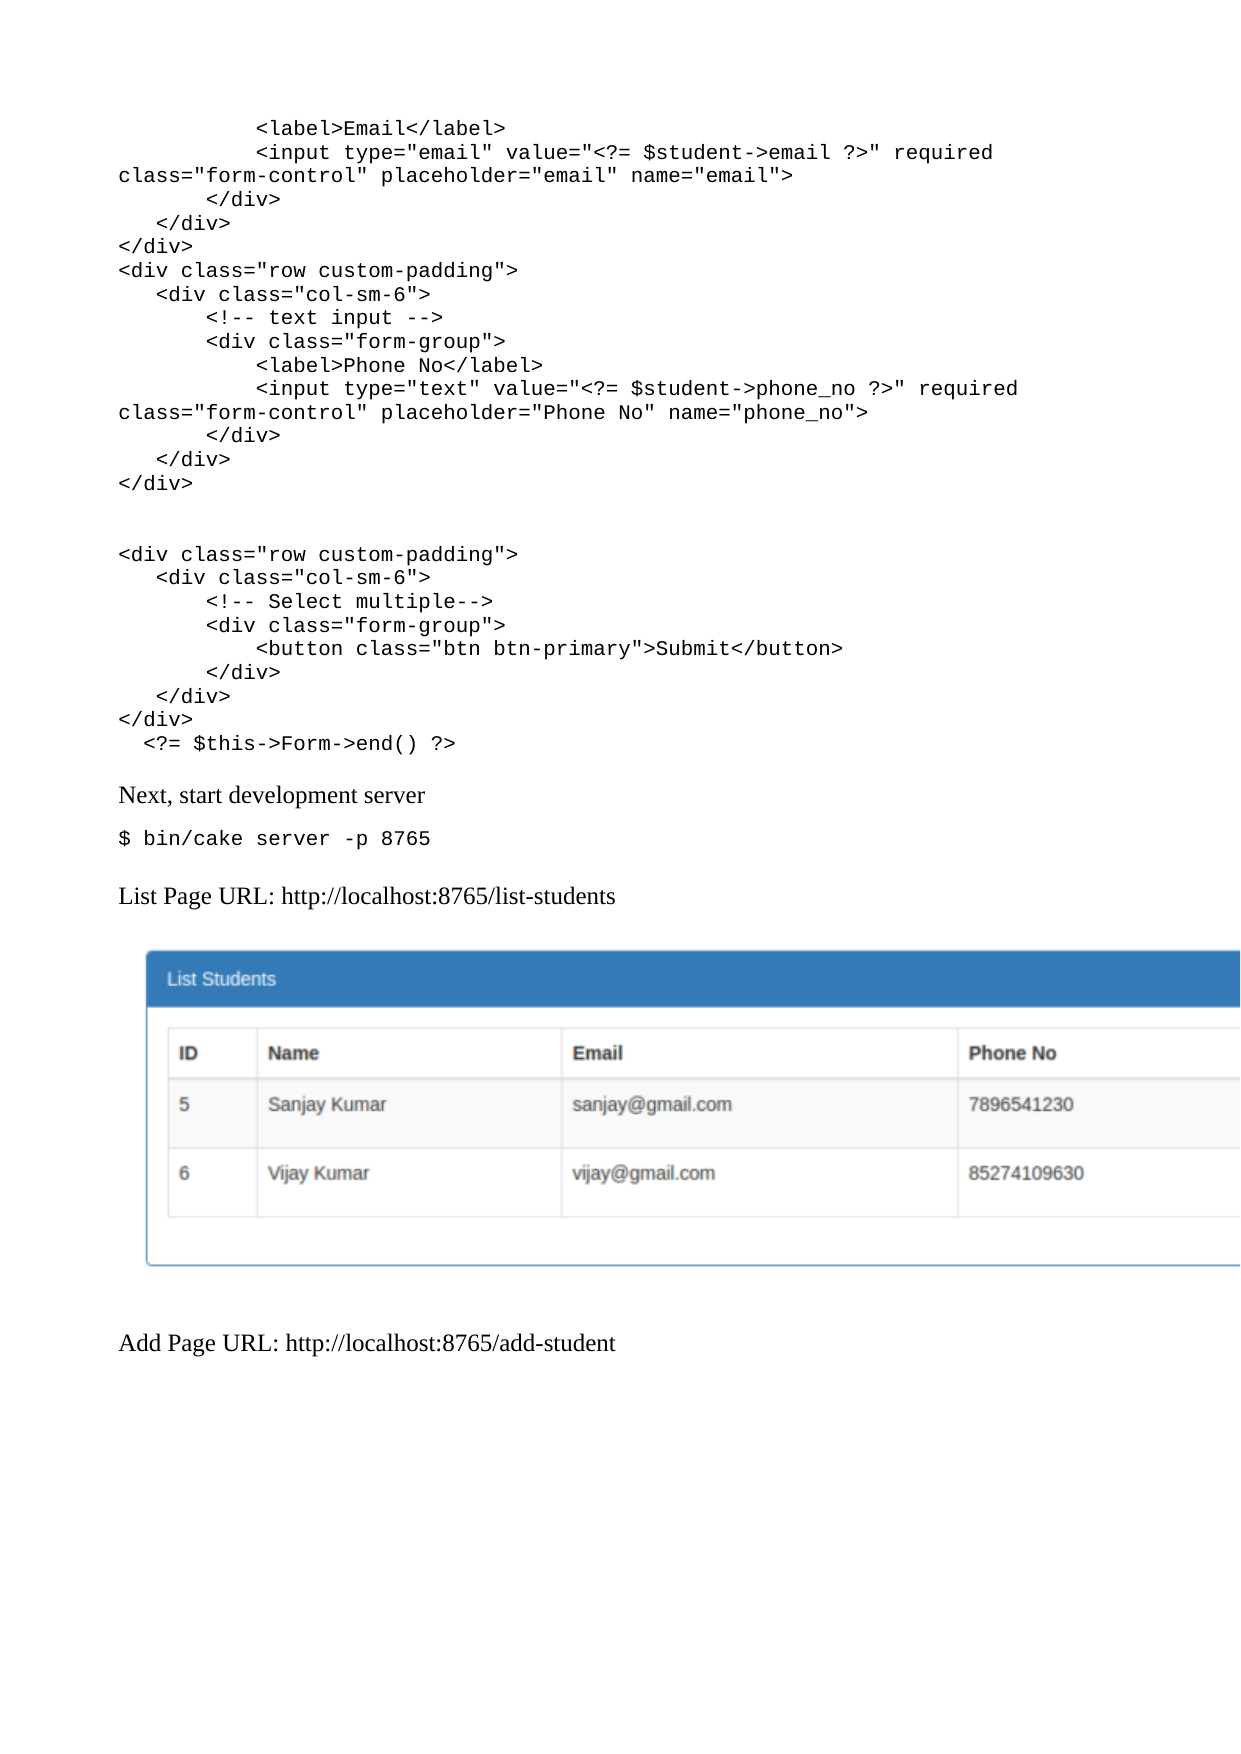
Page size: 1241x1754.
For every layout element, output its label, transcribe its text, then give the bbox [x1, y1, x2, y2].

text <input type="email" value="<?= $student->email ?>" required class="form-control" placeholder="email" name="email"> [118, 142, 1122, 189]
text <div class="form-group"> [118, 615, 1122, 638]
text </div> [118, 686, 1122, 709]
picture [118, 928, 1241, 1304]
text <div class="row custom-padding"> [118, 260, 1122, 284]
text <label>Email</label> [118, 118, 1122, 142]
text </div> [118, 709, 1122, 733]
text <input type="text" value="<?= $student->phone_no ?>" required class="form-control" placeholder="Phone No" name="phone_no"> [118, 378, 1122, 426]
text <!-- text input --> [118, 307, 1122, 331]
text </div> [118, 426, 1122, 449]
text </div> [118, 449, 1122, 473]
text <div class="form-group"> [118, 331, 1122, 354]
text ​ [118, 520, 1122, 544]
text Next, start development server [118, 780, 1122, 809]
text </div> [118, 662, 1122, 686]
text List Page URL: http://localhost:8765/list-students [118, 881, 1122, 910]
text ​ [118, 757, 1122, 780]
text ​ [118, 496, 1122, 520]
text <button class="btn btn-primary">Submit</button> [118, 638, 1122, 662]
text <!-- Select multiple--> [118, 591, 1122, 615]
text $ bin/cake server -p 8765 [118, 828, 1122, 851]
text <div class="row custom-padding"> [118, 544, 1122, 567]
text </div> [118, 473, 1122, 496]
text <div class="col-sm-6"> [118, 284, 1122, 307]
text </div> [118, 236, 1122, 260]
text </div> [118, 213, 1122, 236]
text Add Page URL: http://localhost:8765/add-student [118, 1328, 1122, 1357]
text <div class="col-sm-6"> [118, 567, 1122, 591]
text <label>Phone No</label> [118, 354, 1122, 378]
text </div> [118, 189, 1122, 213]
text <?= $this->Form->end() ?> [118, 733, 1122, 757]
